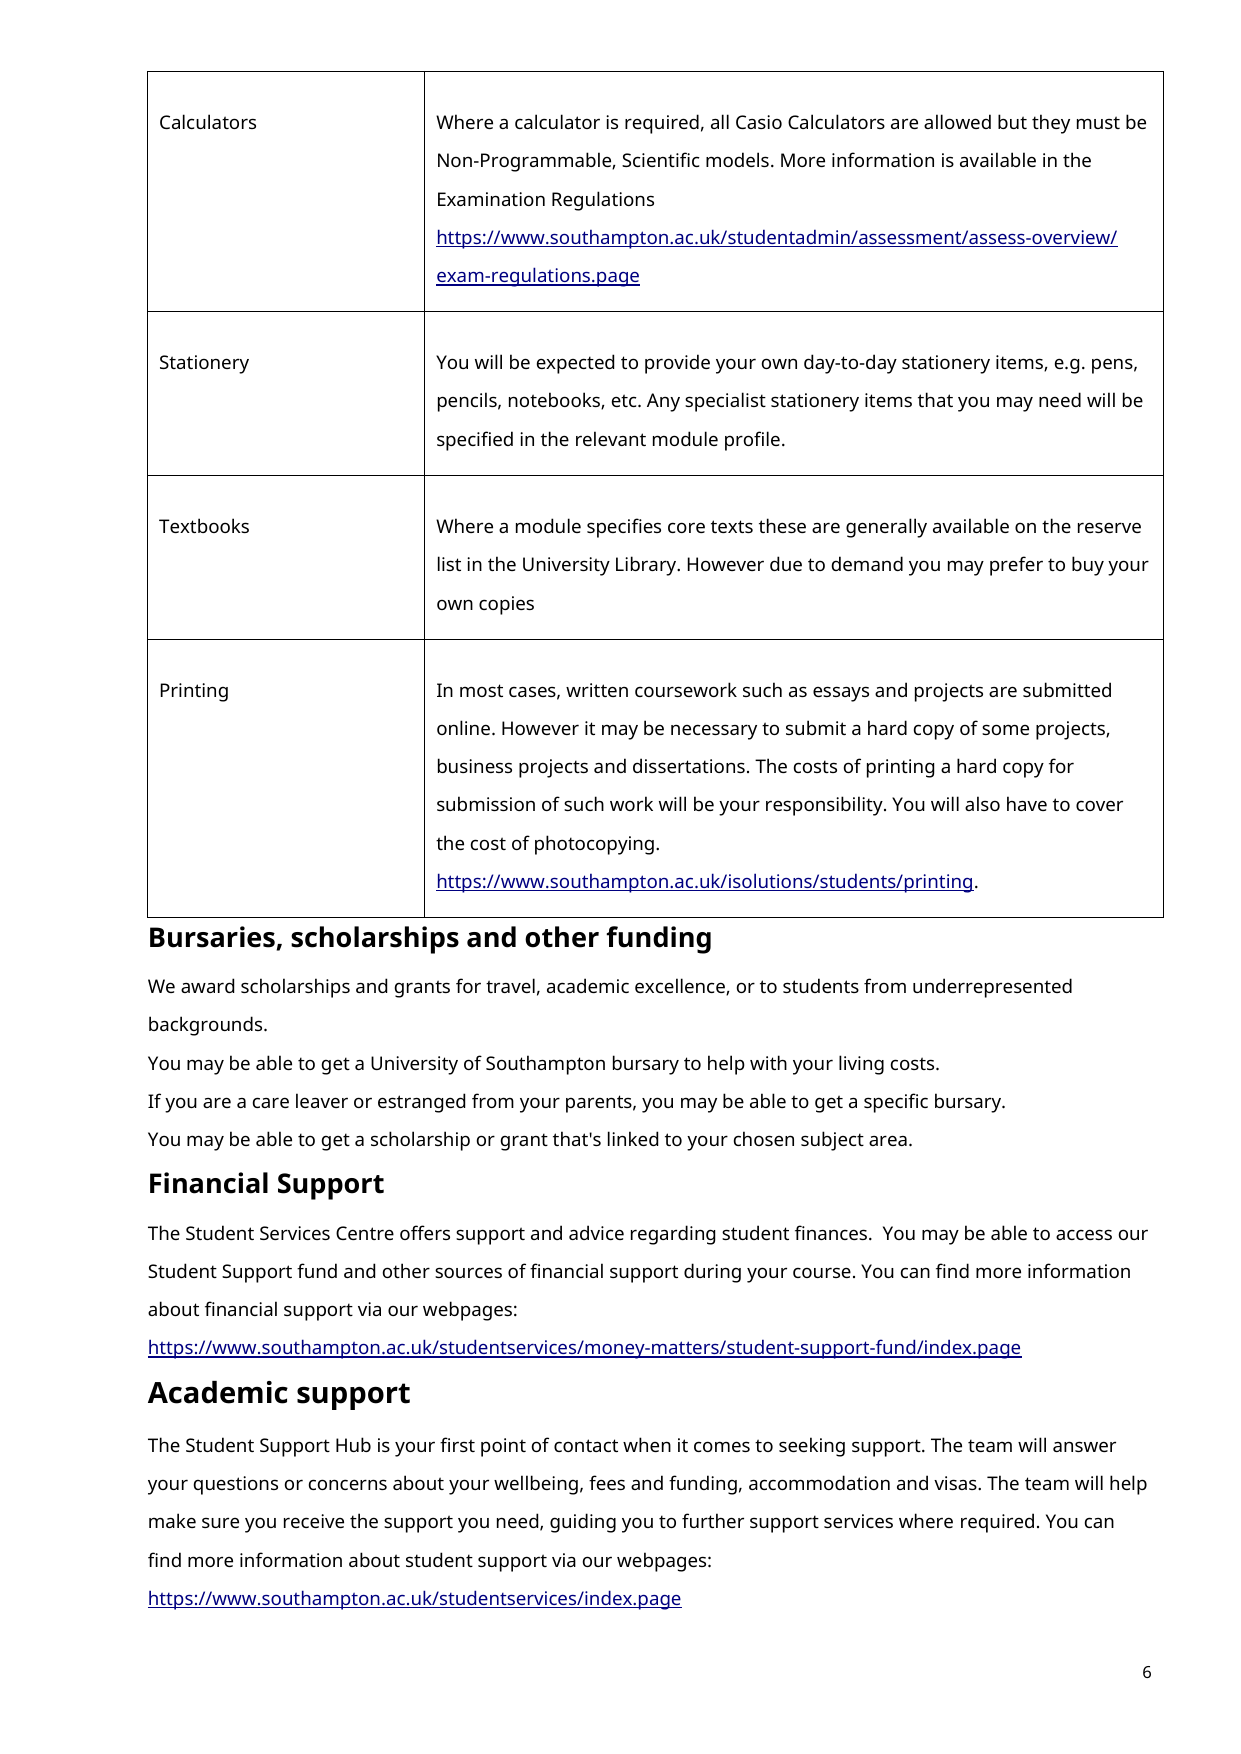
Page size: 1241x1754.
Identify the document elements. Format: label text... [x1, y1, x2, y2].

subtitle Bursaries, scholarships and other funding [148, 918, 1152, 955]
text We award scholarships and grants for travel, academic excellence, or to students from underrepresented backgrounds. [148, 973, 1152, 1037]
table_cell Textbooks [148, 476, 424, 638]
table_cell In most cases, written coursework such as essays and projects are submitted online. However it may be necessary to submit a hard copy of some projects, business projects and dissertations. The costs of printing a hard copy for submission of such work will be your responsibility. You will also have to cover the cost of photocopying. https://www.southampton.ac.uk/isolutions/students/printing. [425, 640, 1163, 917]
text https://www.southampton.ac.uk/studentservices/index.page [148, 1585, 1152, 1611]
table_cell You will be expected to provide your own day-to-day stationery items, e.g. pens, pencils, notebooks, etc. Any specialist stationery items that you may need will be specified in the relevant module profile. [425, 312, 1163, 475]
text You may be able to get a scholarship or grant that's linked to your chosen subject area. [148, 1126, 1152, 1152]
text The Student Support Hub is your first point of contact when it comes to seeking support. The team will answer your questions or concerns about your wellbeing, fees and funding, accommodation and visas. The team will help make sure you receive the support you need, guiding you to further support services where required. You can find more information about student support via our webpages: [148, 1432, 1152, 1572]
text The Student Services Centre offers support and advice regarding student finances. You may be able to access our Student Support fund and other sources of financial support during your course. You can find more information about financial support via our webpages: https://www.southampton.ac.uk/studentservices/money-matters/student-support-fund/index.page [148, 1220, 1152, 1360]
text You may be able to get a University of Southampton bursary to help with your living costs. [148, 1050, 1152, 1075]
subtitle Academic support [148, 1373, 1152, 1412]
table_cell Where a module specifies core texts these are generally available on the reserve list in the University Library. However due to demand you may prefer to buy your own copies [425, 476, 1163, 638]
text If you are a care leaver or estranged from your parents, you may be able to get a specific bursary. [148, 1088, 1152, 1113]
table_cell Where a calculator is required, all Casio Calculators are allowed but they must be Non-Programmable, Scientific models. More information is available in the Examination Regulations https://www.southampton.ac.uk/studentadmin/assessment/assess-overview/exam-regulations.page [425, 72, 1163, 311]
subtitle Financial Support [148, 1164, 1152, 1201]
table_cell Calculators [148, 72, 424, 311]
table_cell Printing [148, 640, 424, 917]
table_cell Stationery [148, 312, 424, 475]
